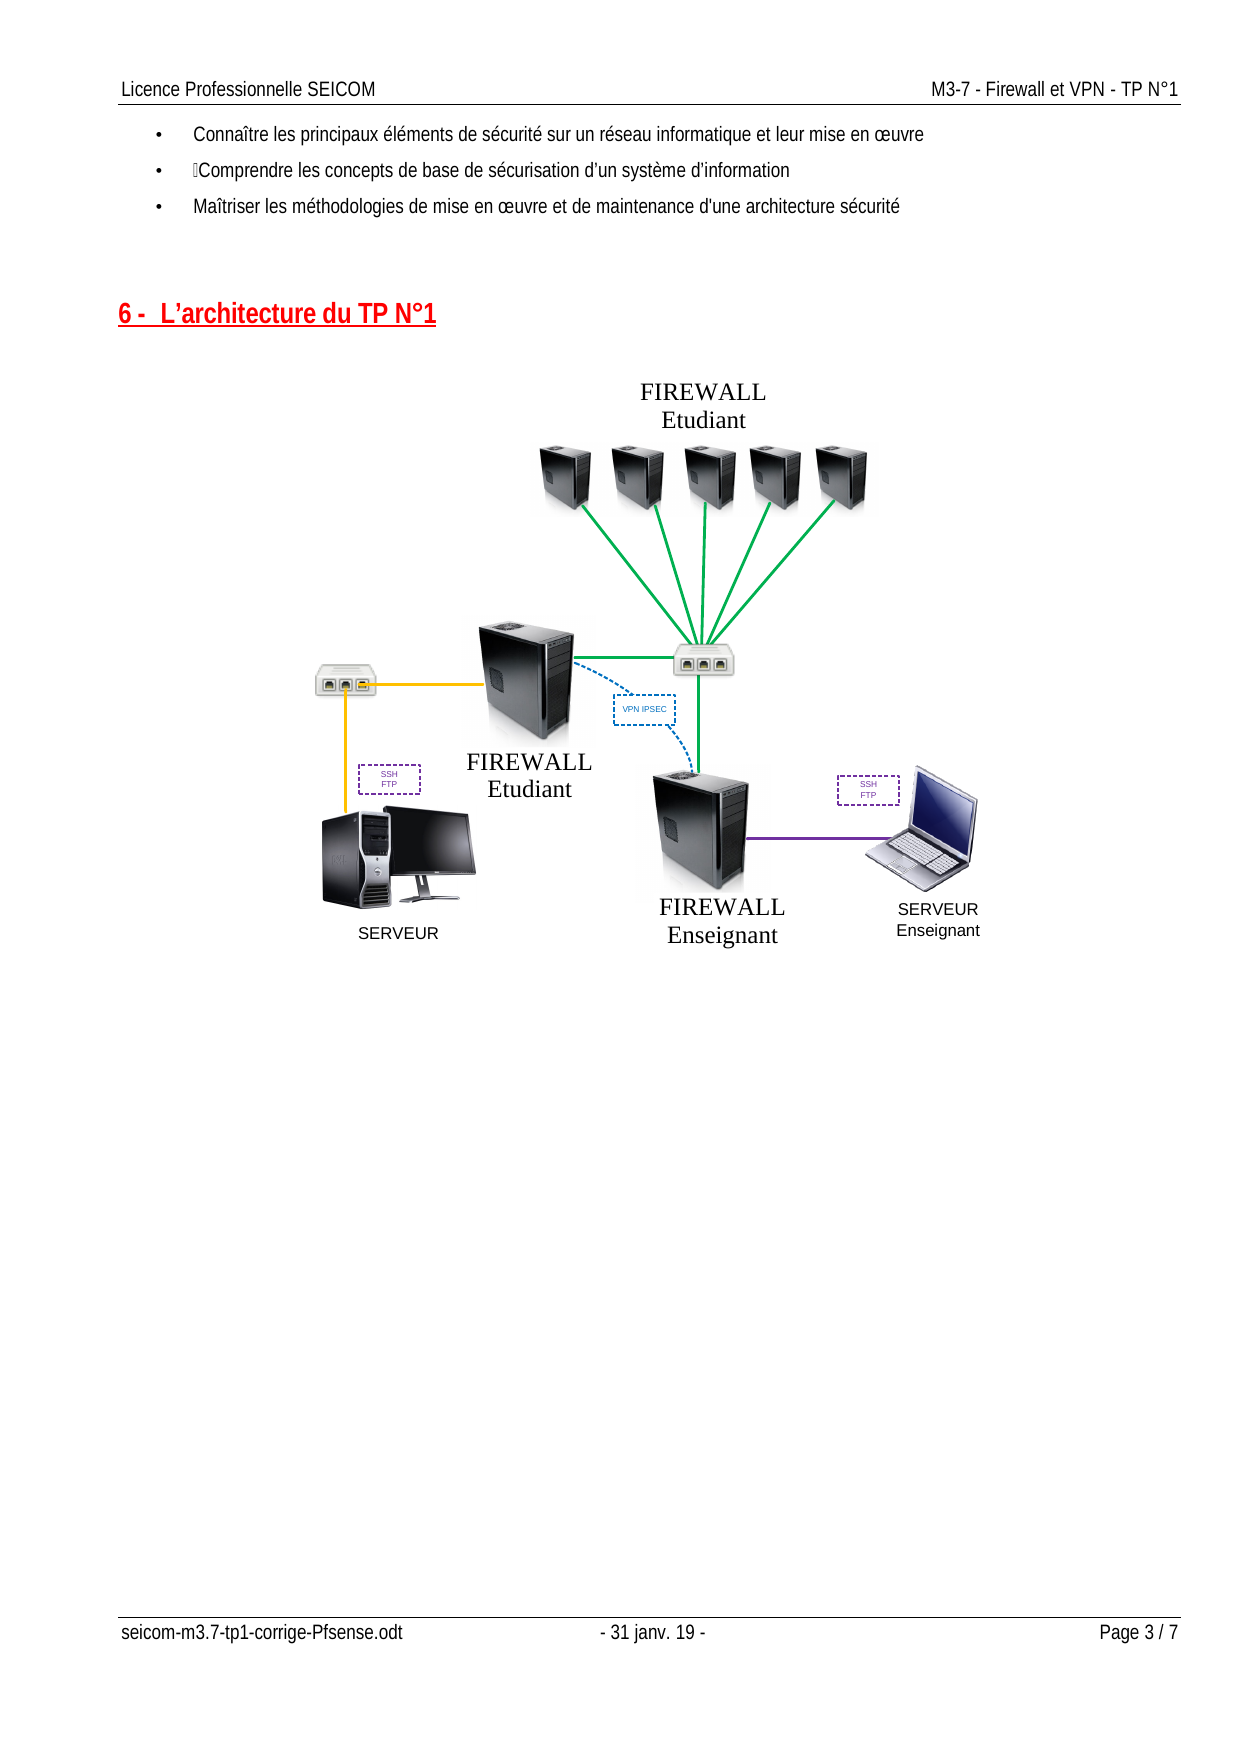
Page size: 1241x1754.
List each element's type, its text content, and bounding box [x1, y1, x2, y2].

list Maîtriser les méthodologies de mise en œuvre et de maintenance d'une architecture sécurité [156, 194, 1181, 218]
list Connaître les principaux éléments de sécurité sur un réseau informatique et leur mise en œuvre [156, 121, 1181, 145]
list Comprendre les concepts de base de sécurisation d’un système d’information [156, 158, 1181, 182]
subtitle L’architecture du TP N°1 [118, 297, 1181, 330]
